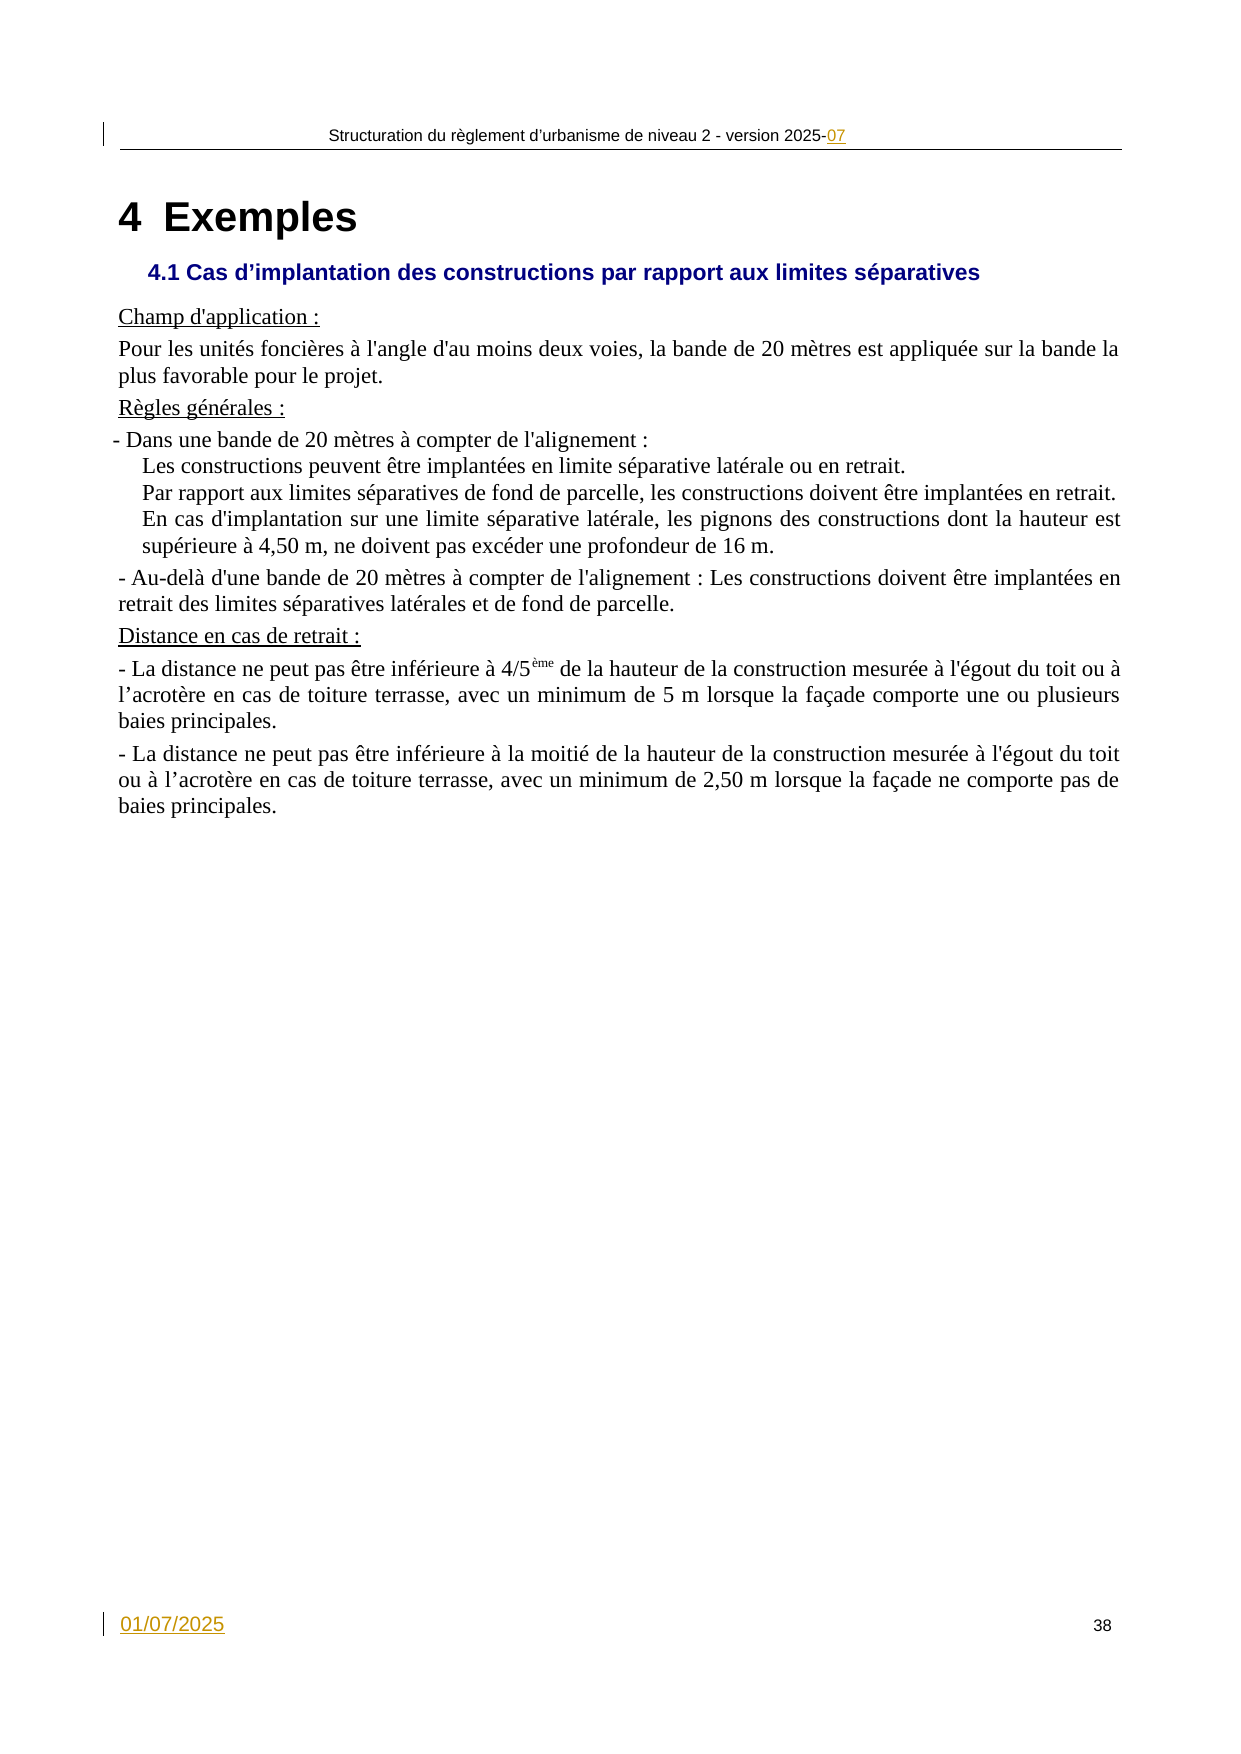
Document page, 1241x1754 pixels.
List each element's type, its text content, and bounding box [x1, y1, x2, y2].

text Par rapport aux limites séparatives de fond de parcelle, les constructions doivent être implantées en retrait. [142, 479, 1122, 505]
text - Au-delà d'une bande de 20 mètres à compter de l'alignement : Les constructions doivent être implantées en retrait des limites séparatives latérales et de fond de parcelle. [118, 564, 1122, 617]
text - Dans une bande de 20 mètres à compter de l'alignement : [112, 426, 1122, 453]
text En cas d'implantation sur une limite séparative latérale, les pignons des constructions dont la hauteur est supérieure à 4,50 m, ne doivent pas excéder une profondeur de 16 m. [142, 505, 1122, 558]
text Champ d'application : [118, 303, 1122, 329]
subtitle 4.1 Cas d’implantation des constructions par rapport aux limites séparatives [118, 259, 1122, 285]
text Règles générales : [118, 394, 1122, 420]
text - La distance ne peut pas être inférieure à la moitié de la hauteur de la construction mesurée à l'égout du toit ou à l’acrotère en cas de toiture terrasse, avec un minimum de 2,50 m lorsque la façade ne comporte pas de baies principales. [118, 740, 1122, 819]
text Distance en cas de retrait : [118, 623, 1122, 649]
text Pour les unités foncières à l'angle d'au moins deux voies, la bande de 20 mètres est appliquée sur la bande la plus favorable pour le projet. [118, 335, 1122, 388]
subtitle Exemples [118, 193, 1122, 241]
text - La distance ne peut pas être inférieure à 4/5ème de la hauteur de la construction mesurée à l'égout du toit ou à l’acrotère en cas de toiture terrasse, avec un minimum de 5 m lorsque la façade comporte une ou plusieurs baies principales. [118, 655, 1122, 734]
text Les constructions peuvent être implantées en limite séparative latérale ou en retrait. [142, 453, 1122, 479]
